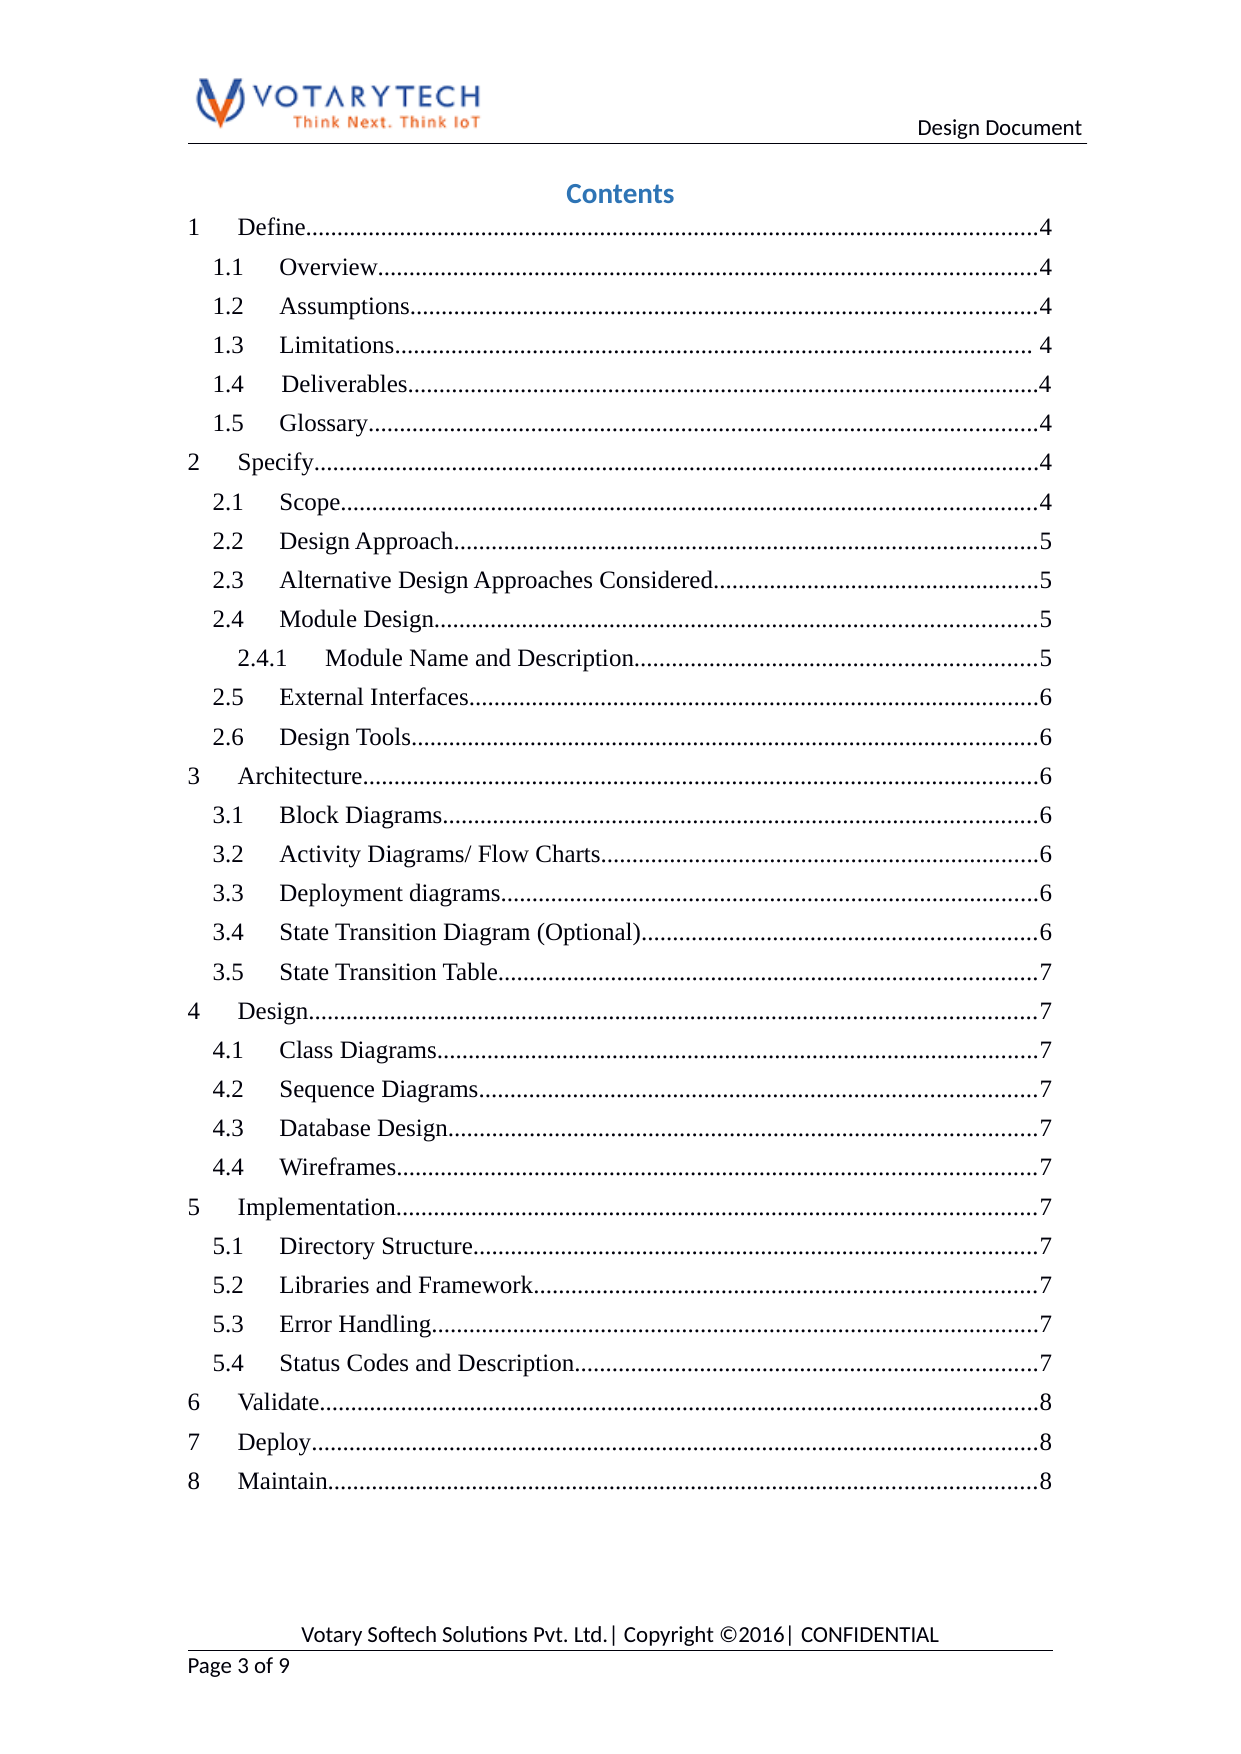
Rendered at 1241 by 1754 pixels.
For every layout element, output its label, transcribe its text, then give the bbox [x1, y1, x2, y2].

text 6 Validate 8 [187, 1387, 1053, 1416]
text 3 Architecture 6 [187, 761, 1053, 789]
text 5 Implementation 7 [187, 1192, 1053, 1220]
text 4.4 Wireframes 7 [212, 1152, 1053, 1181]
text 4.1 Class Diagrams 7 [212, 1035, 1053, 1064]
text 7 Deploy 8 [187, 1427, 1053, 1455]
text 2.3 Alternative Design Approaches Considered 5 [212, 565, 1053, 594]
text 1.3 Limitations 4 [212, 330, 1053, 359]
text 5.4 Status Codes and Description 7 [212, 1348, 1053, 1377]
text 5.2 Libraries and Framework 7 [212, 1270, 1053, 1299]
text 4 Design 7 [187, 996, 1053, 1024]
text 1.2 Assumptions 4 [212, 291, 1053, 319]
text 4.3 Database Design 7 [212, 1113, 1053, 1142]
text 3.3 Deployment diagrams 6 [212, 878, 1053, 907]
subtitle Contents [187, 175, 1053, 211]
text 2.6 Design Tools 6 [212, 722, 1053, 750]
text 5.1 Directory Structure 7 [212, 1231, 1053, 1259]
text 1.4 Deliverables.....................................................................................................4 [212, 369, 1053, 398]
text 8 Maintain 8 [187, 1466, 1053, 1494]
text 2 Specify 4 [187, 447, 1053, 476]
text 3.1 Block Diagrams 6 [212, 800, 1053, 829]
text 2.1 Scope 4 [212, 487, 1053, 515]
text 3.5 State Transition Table 7 [212, 957, 1053, 985]
text 5.3 Error Handling 7 [212, 1309, 1053, 1338]
text 2.5 External Interfaces 6 [212, 682, 1053, 711]
text 2.4.1 Module Name and Description 5 [237, 643, 1053, 672]
text 1.5 Glossary 4 [212, 408, 1053, 437]
picture [187, 75, 488, 135]
text 3.4 State Transition Diagram (Optional) 6 [212, 917, 1053, 946]
text 1.1 Overview 4 [212, 252, 1053, 280]
text 4.2 Sequence Diagrams 7 [212, 1074, 1053, 1103]
text 2.2 Design Approach 5 [212, 526, 1053, 554]
text 2.4 Module Design 5 [212, 604, 1053, 633]
text 3.2 Activity Diagrams/ Flow Charts 6 [212, 839, 1053, 868]
text 1 Define 4 [187, 212, 1053, 241]
